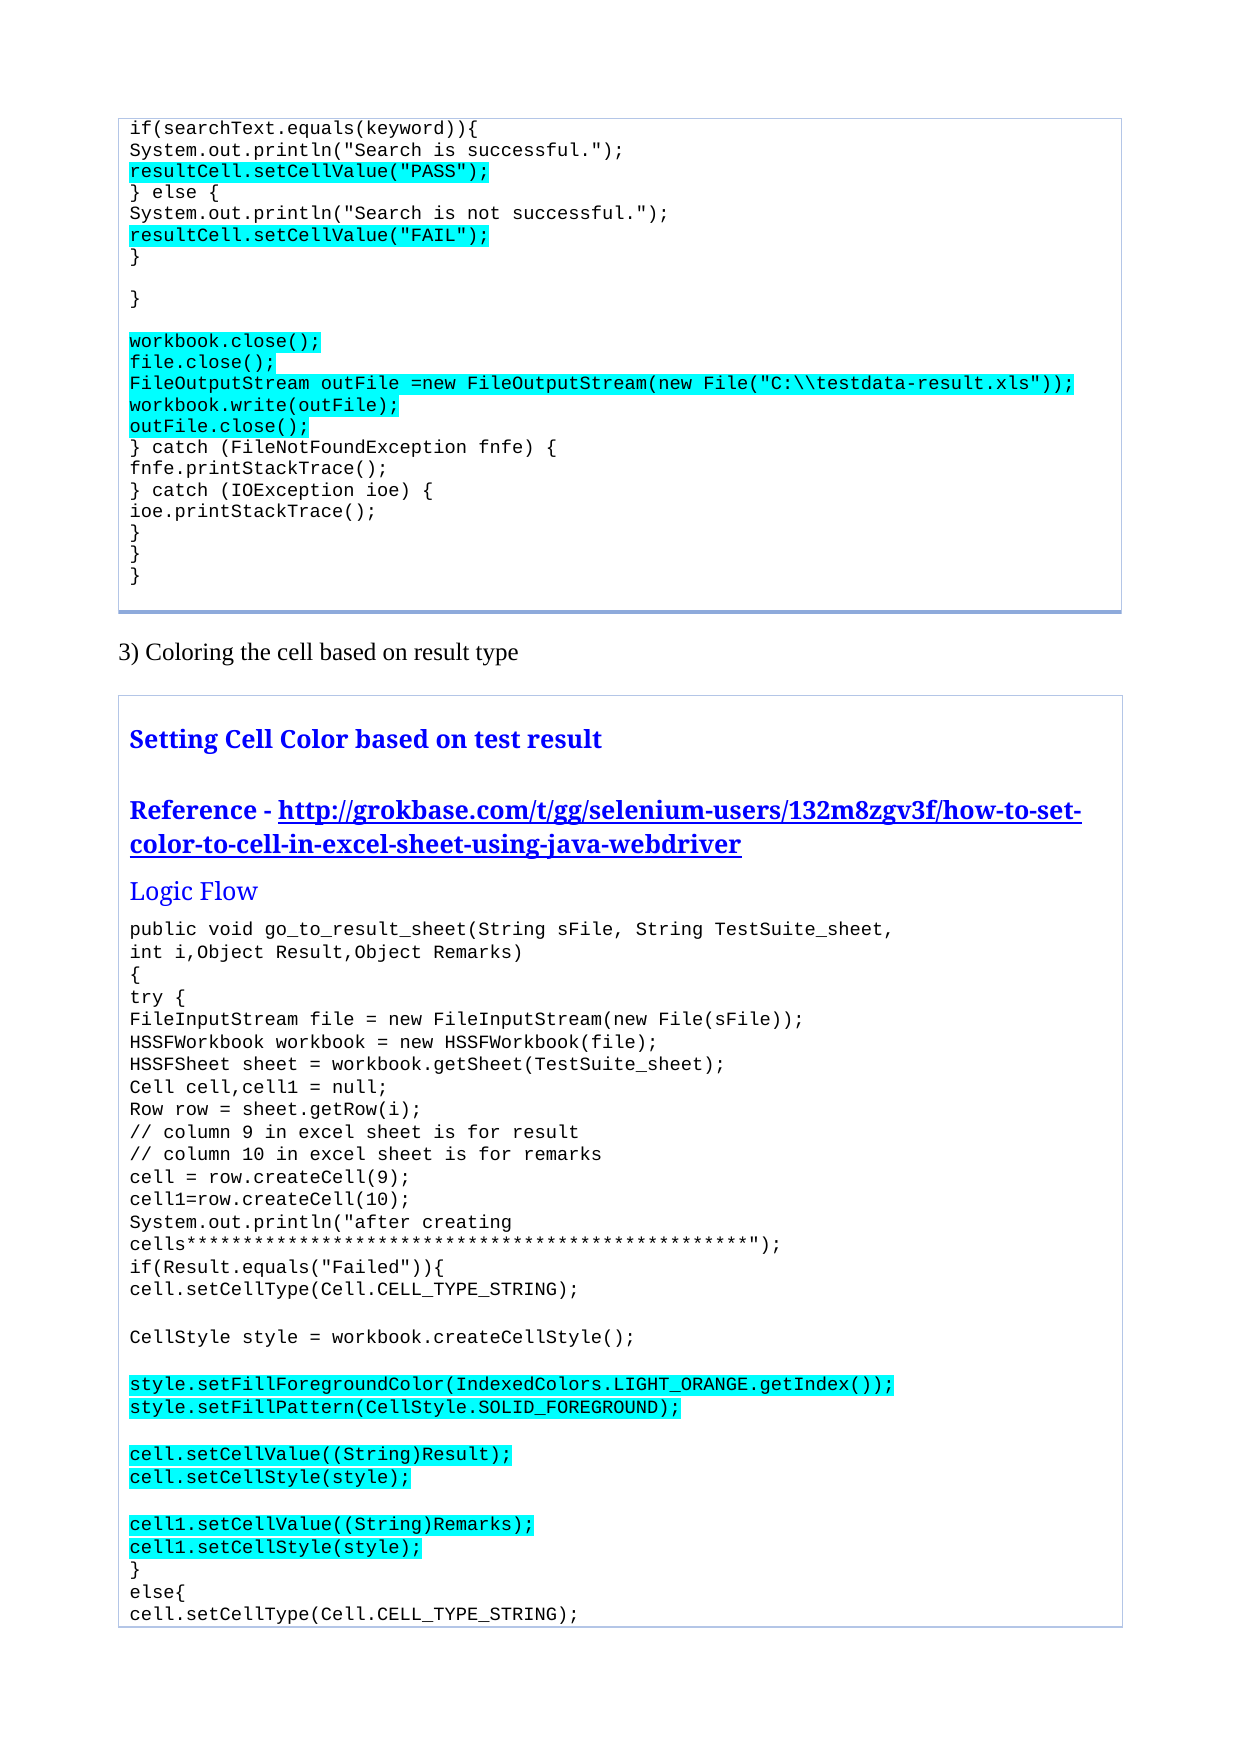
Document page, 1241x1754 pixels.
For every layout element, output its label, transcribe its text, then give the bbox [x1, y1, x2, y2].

table_header if(searchText.equals(keyword)){ System.out.println("Search is successful."); resultCell.setCellValue("PASS"); } else { System.out.println("Search is not successful."); resultCell.setCellValue("FAIL"); } } workbook.close(); file.close(); FileOutputStream outFile =new FileOutputStream(new File("C:\\testdata-result.xls")); workbook.write(outFile); outFile.close(); } catch (FileNotFoundException fnfe) { fnfe.printStackTrace(); } catch (IOException ioe) { ioe.printStackTrace(); } } } [119, 119, 1121, 610]
table_header Setting Cell Color based on test result Reference - http://grokbase.com/t/gg/selenium-users/132m8zgv3f/how-to-set-color-to-cell-in-excel-sheet-using-java-webdriver Logic Flow public void go_to_result_sheet(String sFile, String TestSuite_sheet, int i,Object Result,Object Remarks) { try { FileInputStream file = new FileInputStream(new File(sFile)); HSSFWorkbook workbook = new HSSFWorkbook(file); HSSFSheet sheet = workbook.getSheet(TestSuite_sheet); Cell cell,cell1 = null; Row row = sheet.getRow(i); // column 9 in excel sheet is for result // column 10 in excel sheet is for remarks cell = row.createCell(9); cell1=row.createCell(10); System.out.println("after creating cells**************************************************"); if(Result.equals("Failed")){ cell.setCellType(Cell.CELL_TYPE_STRING); CellStyle style = workbook.createCellStyle(); style.setFillForegroundColor(IndexedColors.LIGHT_ORANGE.getIndex()); style.setFillPattern(CellStyle.SOLID_FOREGROUND); cell.setCellValue((String)Result); cell.setCellStyle(style); cell1.setCellValue((String)Remarks); cell1.setCellStyle(style); } else{ cell.setCellType(Cell.CELL_TYPE_STRING); [119, 696, 1122, 1626]
text 3) Coloring the cell based on result type [118, 637, 1122, 666]
